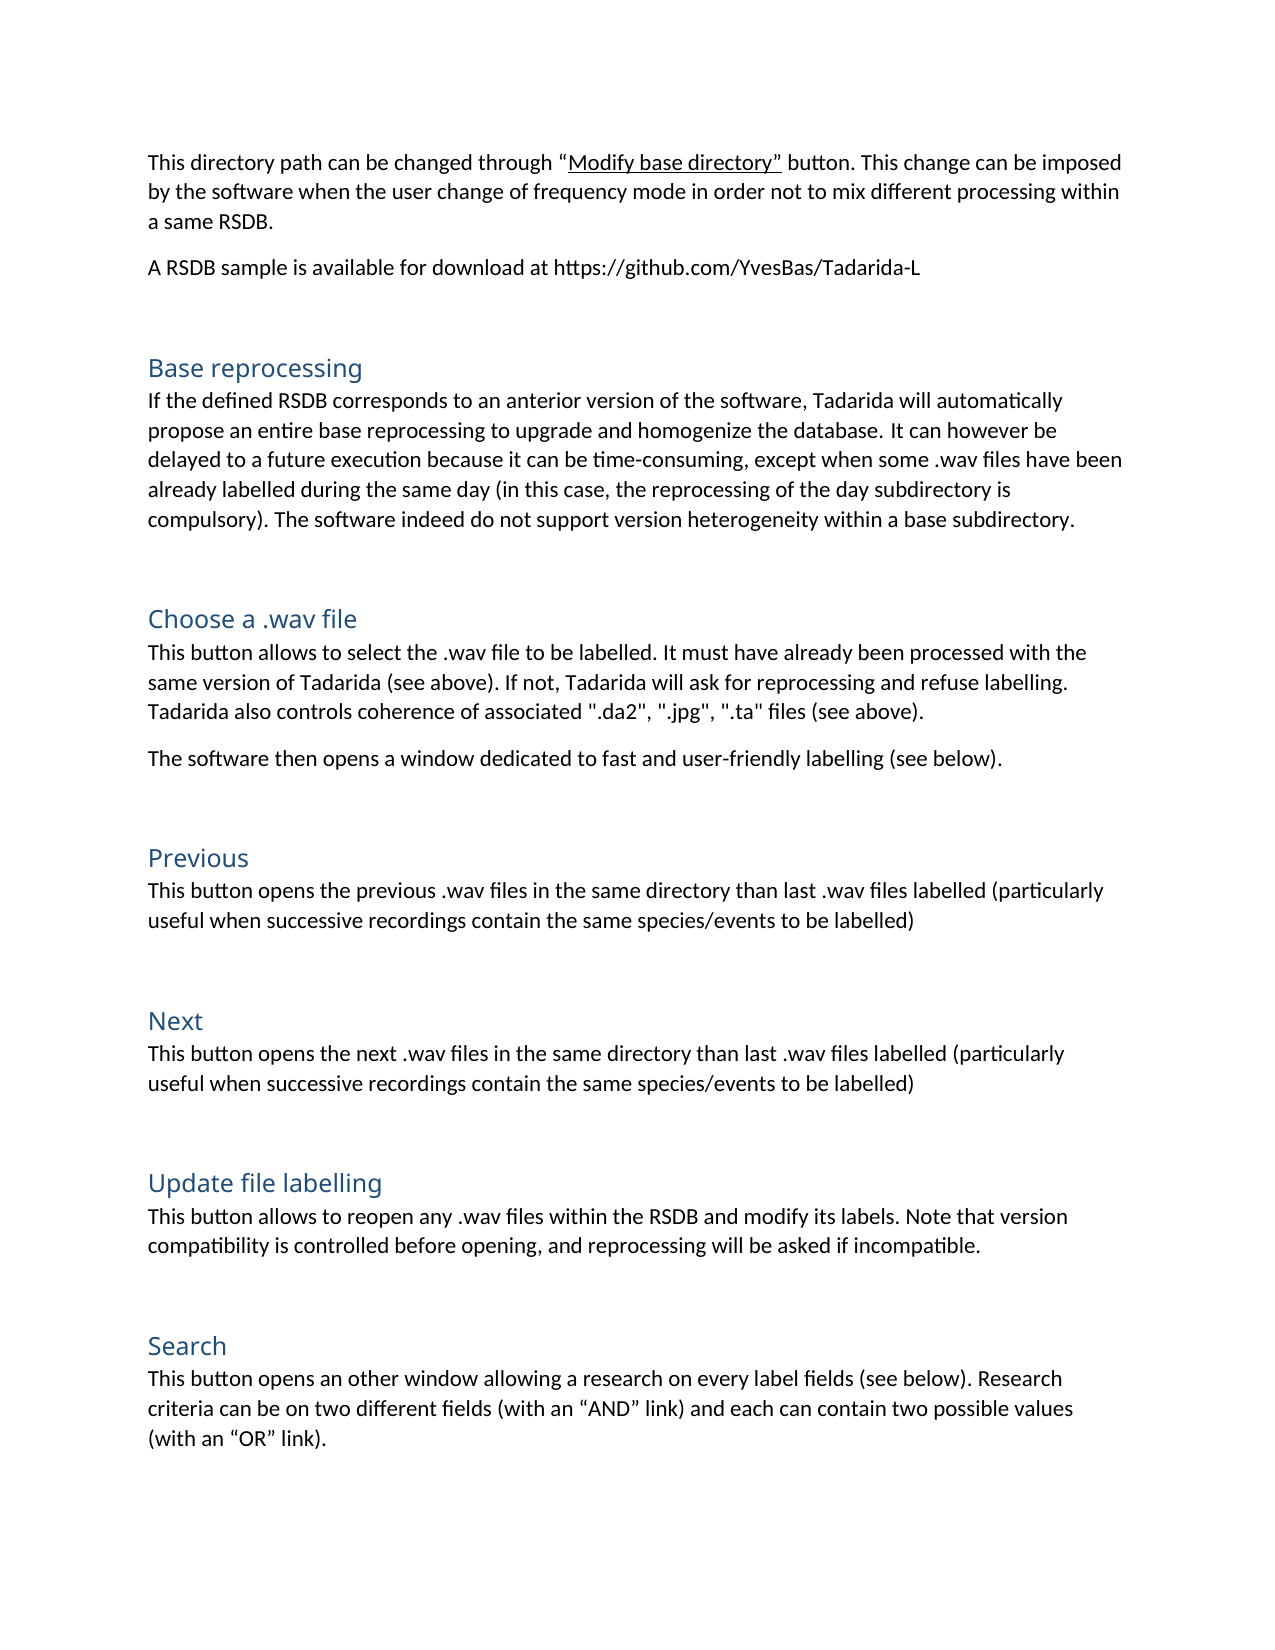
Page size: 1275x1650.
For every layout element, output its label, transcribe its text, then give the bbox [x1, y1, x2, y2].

subtitle Next [148, 1003, 1127, 1037]
text This button opens an other window allowing a research on every label fields (see below). Research criteria can be on two different fields (with an “AND” link) and each can contain two possible values (with an “OR” link). [148, 1364, 1127, 1452]
text This button allows to select the .wav file to be labelled. It must have already been processed with the same version of Tadarida (see above). If not, Tadarida will ask for reprocessing and refuse labelling. Tadarida also controls coherence of associated ".da2", ".jpg", ".ta" files (see above). [148, 638, 1127, 725]
subtitle Search [148, 1328, 1127, 1362]
subtitle Previous [148, 841, 1127, 874]
subtitle Base reprocessing [148, 350, 1127, 384]
subtitle Choose a .wav file [148, 602, 1127, 636]
text This directory path can be changed through “Modify base directory” button. This change can be imposed by the software when the user change of frequency mode in order not to mix different processing within a same RSDB. [148, 148, 1127, 235]
subtitle Update file labelling [148, 1166, 1127, 1200]
text This button opens the previous .wav files in the same directory than last .wav files labelled (particularly useful when successive recordings contain the same species/events to be labelled) [148, 877, 1127, 934]
text A RSDB sample is available for download at https://github.com/YvesBas/Tadarida-L [148, 253, 1127, 281]
text The software then opens a window dedicated to fast and user-friendly labelling (see below). [148, 744, 1127, 772]
text This button opens the next .wav files in the same directory than last .wav files labelled (particularly useful when successive recordings contain the same species/events to be labelled) [148, 1039, 1127, 1097]
text This button allows to reopen any .wav files within the RSDB and modify its labels. Note that version compatibility is controlled before opening, and reprocessing will be asked if incompatible. [148, 1202, 1127, 1259]
text If the defined RSDB corresponds to an anterior version of the software, Tadarida will automatically propose an entire base reprocessing to upgrade and homogenize the database. It can however be delayed to a future execution because it can be time-consuming, except when some .wav files have been already labelled during the same day (in this case, the reprocessing of the day subdirectory is compulsory). The software indeed do not support version heterogeneity within a base subdirectory. [148, 386, 1127, 533]
